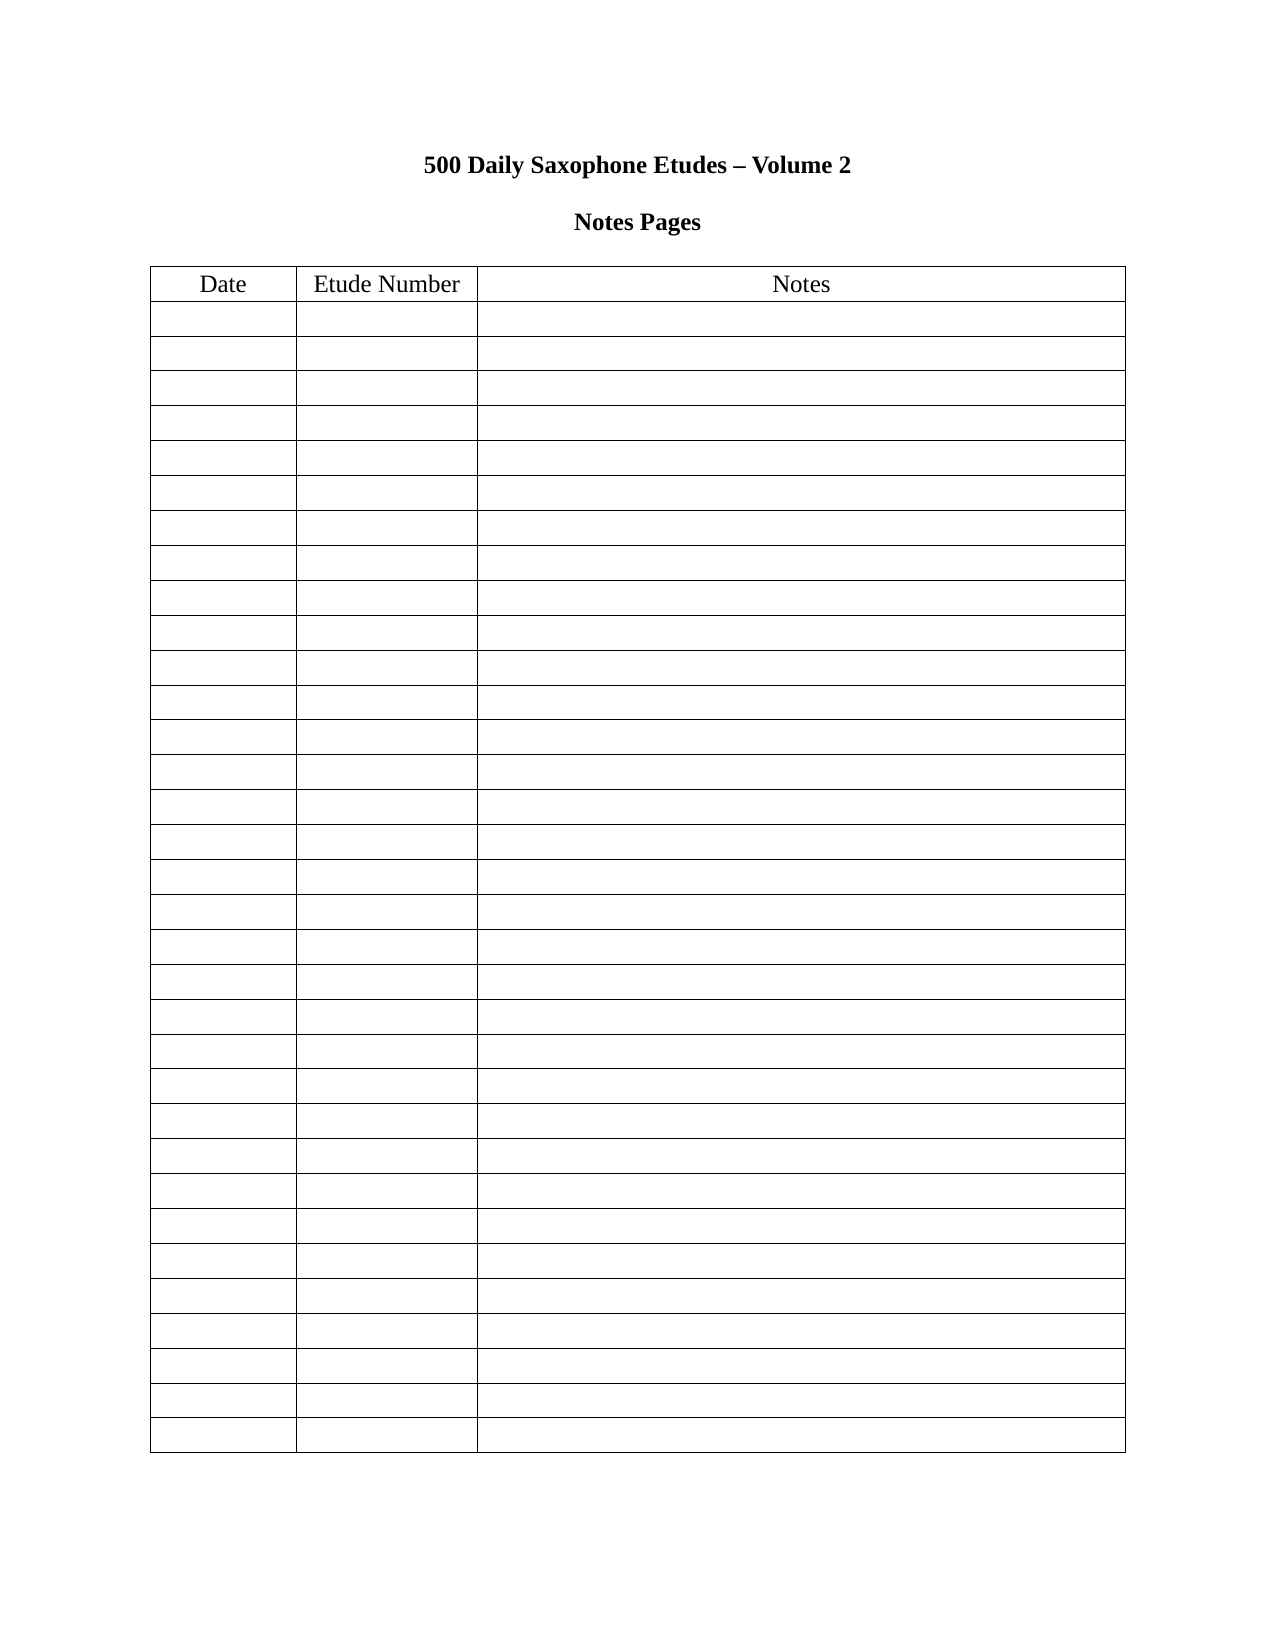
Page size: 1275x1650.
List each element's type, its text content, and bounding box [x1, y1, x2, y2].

table_cell [478, 790, 1125, 824]
table_cell [151, 1174, 296, 1208]
table_cell [478, 651, 1125, 684]
table_cell [151, 1035, 296, 1068]
table_cell [297, 755, 477, 789]
table_cell [151, 1244, 296, 1278]
table_header Date [151, 267, 296, 301]
table_cell [151, 371, 296, 405]
table_cell [151, 302, 296, 336]
table_cell [297, 651, 477, 684]
table_cell [151, 1314, 296, 1347]
table_cell [478, 1279, 1125, 1313]
table_cell [297, 895, 477, 929]
table_cell [478, 302, 1125, 336]
table_cell [297, 720, 477, 754]
table_cell [478, 546, 1125, 580]
table_cell [151, 930, 296, 964]
table_cell [478, 825, 1125, 859]
table_cell [151, 1000, 296, 1033]
table_cell [151, 1139, 296, 1173]
table_cell [297, 302, 477, 336]
table_cell [478, 1384, 1125, 1417]
table_cell [297, 1174, 477, 1208]
table_cell [297, 686, 477, 719]
table_cell [478, 337, 1125, 370]
table_cell [151, 1209, 296, 1243]
table_cell [297, 1314, 477, 1347]
table_cell [297, 1069, 477, 1103]
table_cell [478, 581, 1125, 615]
table_header Etude Number [297, 267, 477, 301]
table_cell [478, 895, 1125, 929]
table_cell [151, 1418, 296, 1452]
table_cell [151, 476, 296, 510]
table_cell [151, 1279, 296, 1313]
table_cell [297, 616, 477, 649]
table_cell [297, 337, 477, 370]
table_cell [297, 1104, 477, 1138]
table_cell [297, 860, 477, 894]
table_cell [151, 1384, 296, 1417]
table_cell [151, 720, 296, 754]
table_cell [478, 1069, 1125, 1103]
table_cell [478, 1000, 1125, 1033]
table_cell [151, 755, 296, 789]
table_cell [478, 686, 1125, 719]
table_cell [151, 337, 296, 370]
table_cell [297, 930, 477, 964]
table_cell [297, 1279, 477, 1313]
table_cell [297, 581, 477, 615]
table_cell [478, 1174, 1125, 1208]
table_cell [478, 755, 1125, 789]
table_cell [151, 965, 296, 998]
table_cell [297, 790, 477, 824]
table_cell [297, 406, 477, 440]
table_cell [151, 441, 296, 475]
table_cell [478, 1035, 1125, 1068]
table_cell [478, 930, 1125, 964]
table_cell [478, 965, 1125, 998]
table_header Notes [478, 267, 1125, 301]
table_cell [478, 406, 1125, 440]
table_cell [151, 616, 296, 649]
table_cell [151, 1104, 296, 1138]
table_cell [478, 441, 1125, 475]
table_cell [151, 790, 296, 824]
table_cell [297, 1418, 477, 1452]
table_cell [297, 1349, 477, 1382]
table_cell [151, 651, 296, 684]
table_cell [478, 1139, 1125, 1173]
table_cell [297, 441, 477, 475]
table_cell [478, 511, 1125, 545]
table_cell [297, 1244, 477, 1278]
table_cell [151, 581, 296, 615]
table_cell [478, 616, 1125, 649]
table_cell [478, 476, 1125, 510]
table_cell [478, 1418, 1125, 1452]
table_cell [297, 965, 477, 998]
table_cell [151, 825, 296, 859]
table_cell [297, 511, 477, 545]
table_cell [297, 476, 477, 510]
table_cell [478, 1244, 1125, 1278]
table_cell [297, 371, 477, 405]
table_cell [478, 1209, 1125, 1243]
table_cell [478, 720, 1125, 754]
table_cell [478, 1104, 1125, 1138]
table_cell [151, 546, 296, 580]
table_cell [297, 1139, 477, 1173]
table_cell [297, 1000, 477, 1033]
table_cell [151, 1069, 296, 1103]
table_cell [151, 860, 296, 894]
table_cell [297, 1035, 477, 1068]
table_cell [151, 1349, 296, 1382]
table_cell [478, 1314, 1125, 1347]
table_cell [297, 1384, 477, 1417]
table_cell [478, 860, 1125, 894]
table_cell [478, 1349, 1125, 1382]
table_cell [151, 895, 296, 929]
table_cell [478, 371, 1125, 405]
table_cell [151, 406, 296, 440]
table_cell [297, 825, 477, 859]
table_cell [151, 511, 296, 545]
table_cell [297, 546, 477, 580]
table_cell [297, 1209, 477, 1243]
table_cell [151, 686, 296, 719]
